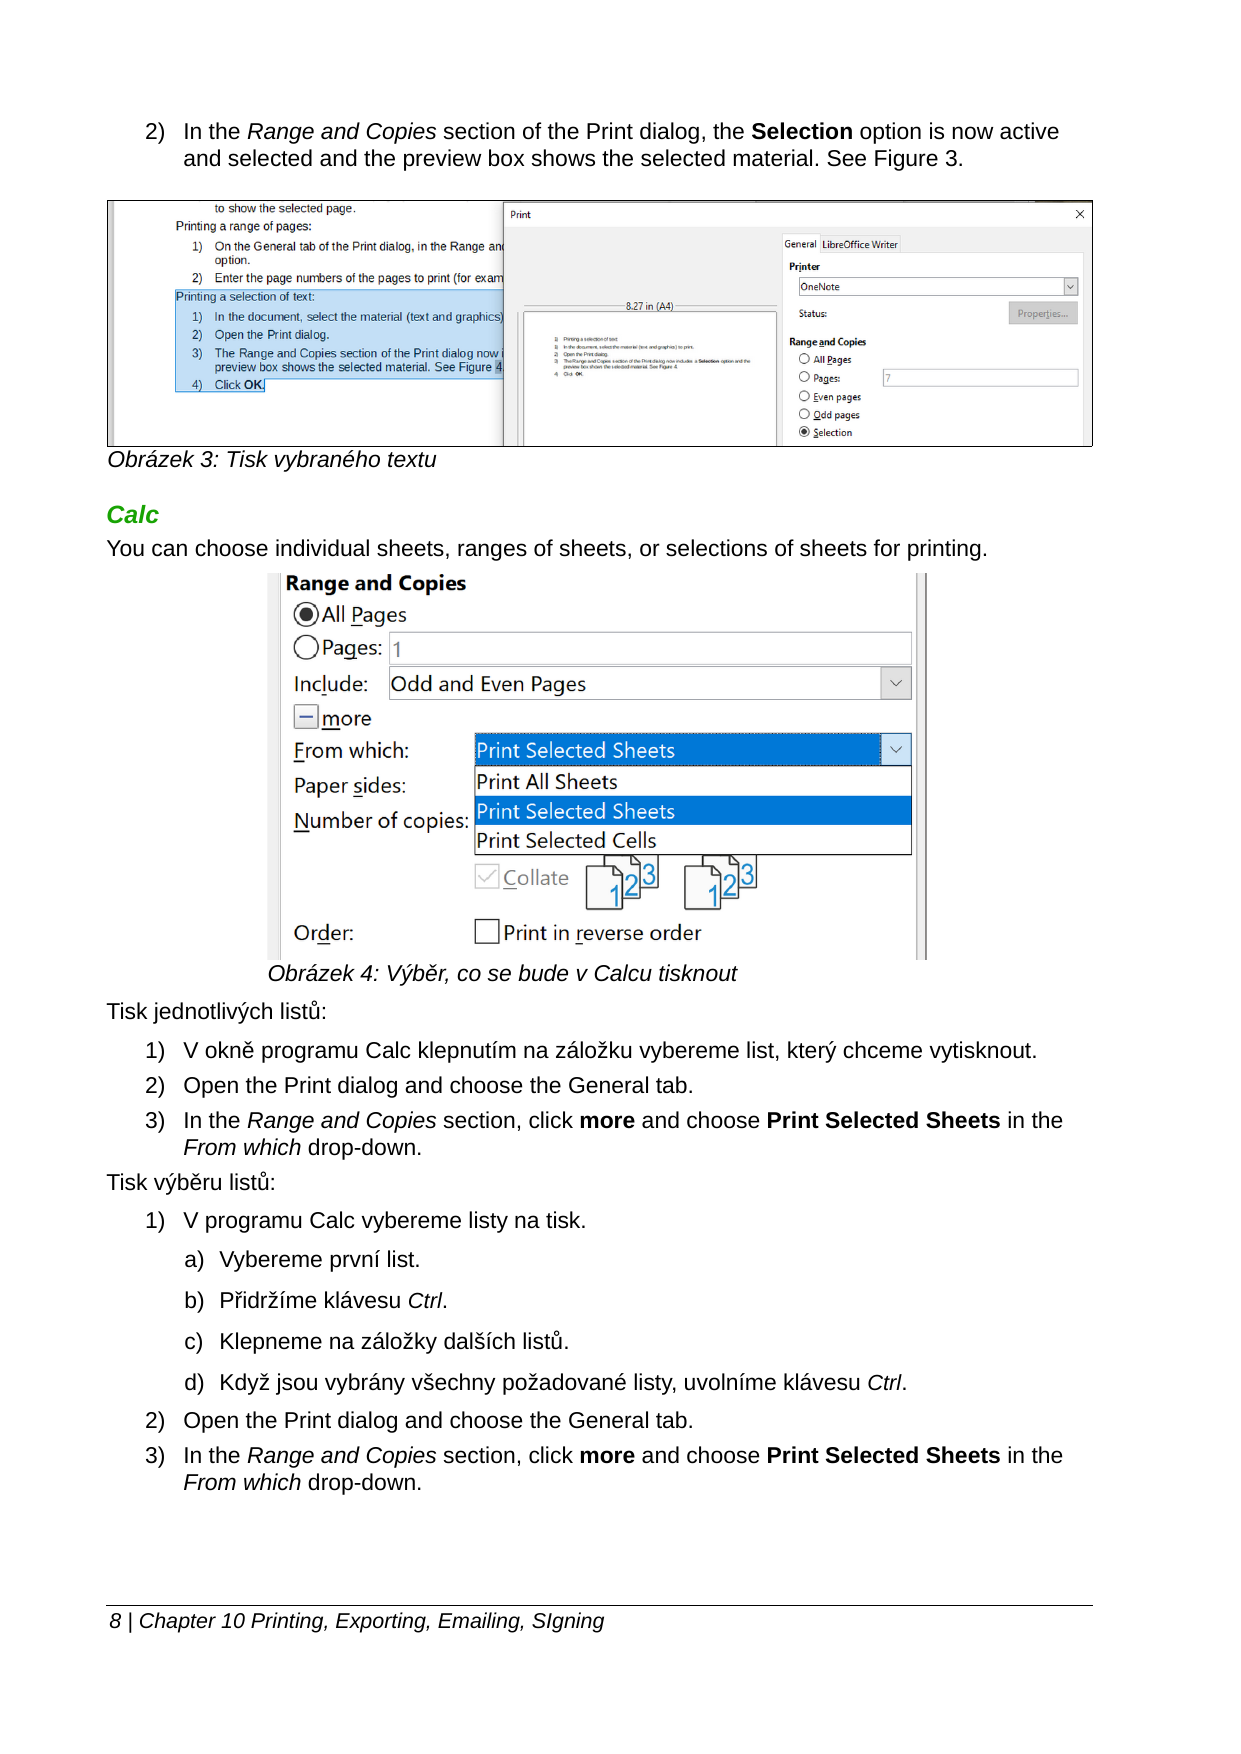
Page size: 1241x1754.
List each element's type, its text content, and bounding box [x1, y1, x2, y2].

text Obrázek 4: Výběr, co se bude v Calcu tisknout [267, 960, 932, 986]
text You can choose individual sheets, ranges of sheets, or selections of sheets for printing. [106, 535, 1093, 561]
text Obrázek 3: Tisk vybraného textu [107, 447, 1092, 473]
subtitle Calc [106, 500, 1093, 529]
list Klepneme na záložky dalších listů. [181, 1325, 1093, 1357]
list Tisk výběru listů: [106, 1169, 1093, 1195]
list V programu Calc vybereme listy na tisk. [165, 1207, 1093, 1234]
list Open the Print dialog and choose the General tab. [165, 1407, 1093, 1433]
list Tisk jednotlivých listů: [106, 998, 1093, 1024]
list Vybereme první list. [181, 1243, 1093, 1275]
list V okně programu Calc klepnutím na záložku vybereme list, který chceme vytisknout. [165, 1037, 1093, 1063]
list Open the Print dialog and choose the General tab. [165, 1072, 1093, 1098]
picture [108, 201, 1092, 446]
picture [267, 573, 932, 960]
list Přidržíme klávesu Ctrl. [181, 1284, 1093, 1316]
list In the Range and Copies section, click more and choose Print Selected Sheets in the From which drop-down. [165, 1442, 1093, 1495]
list In the Range and Copies section, click more and choose Print Selected Sheets in the From which drop-down. [165, 1107, 1093, 1160]
list Když jsou vybrány všechny požadované listy, uvolníme klávesu Ctrl. [181, 1366, 1093, 1398]
list In the Range and Copies section of the Print dialog, the Selection option is now active and selected and the preview box shows the selected material. See Figure 3. [165, 118, 1093, 171]
